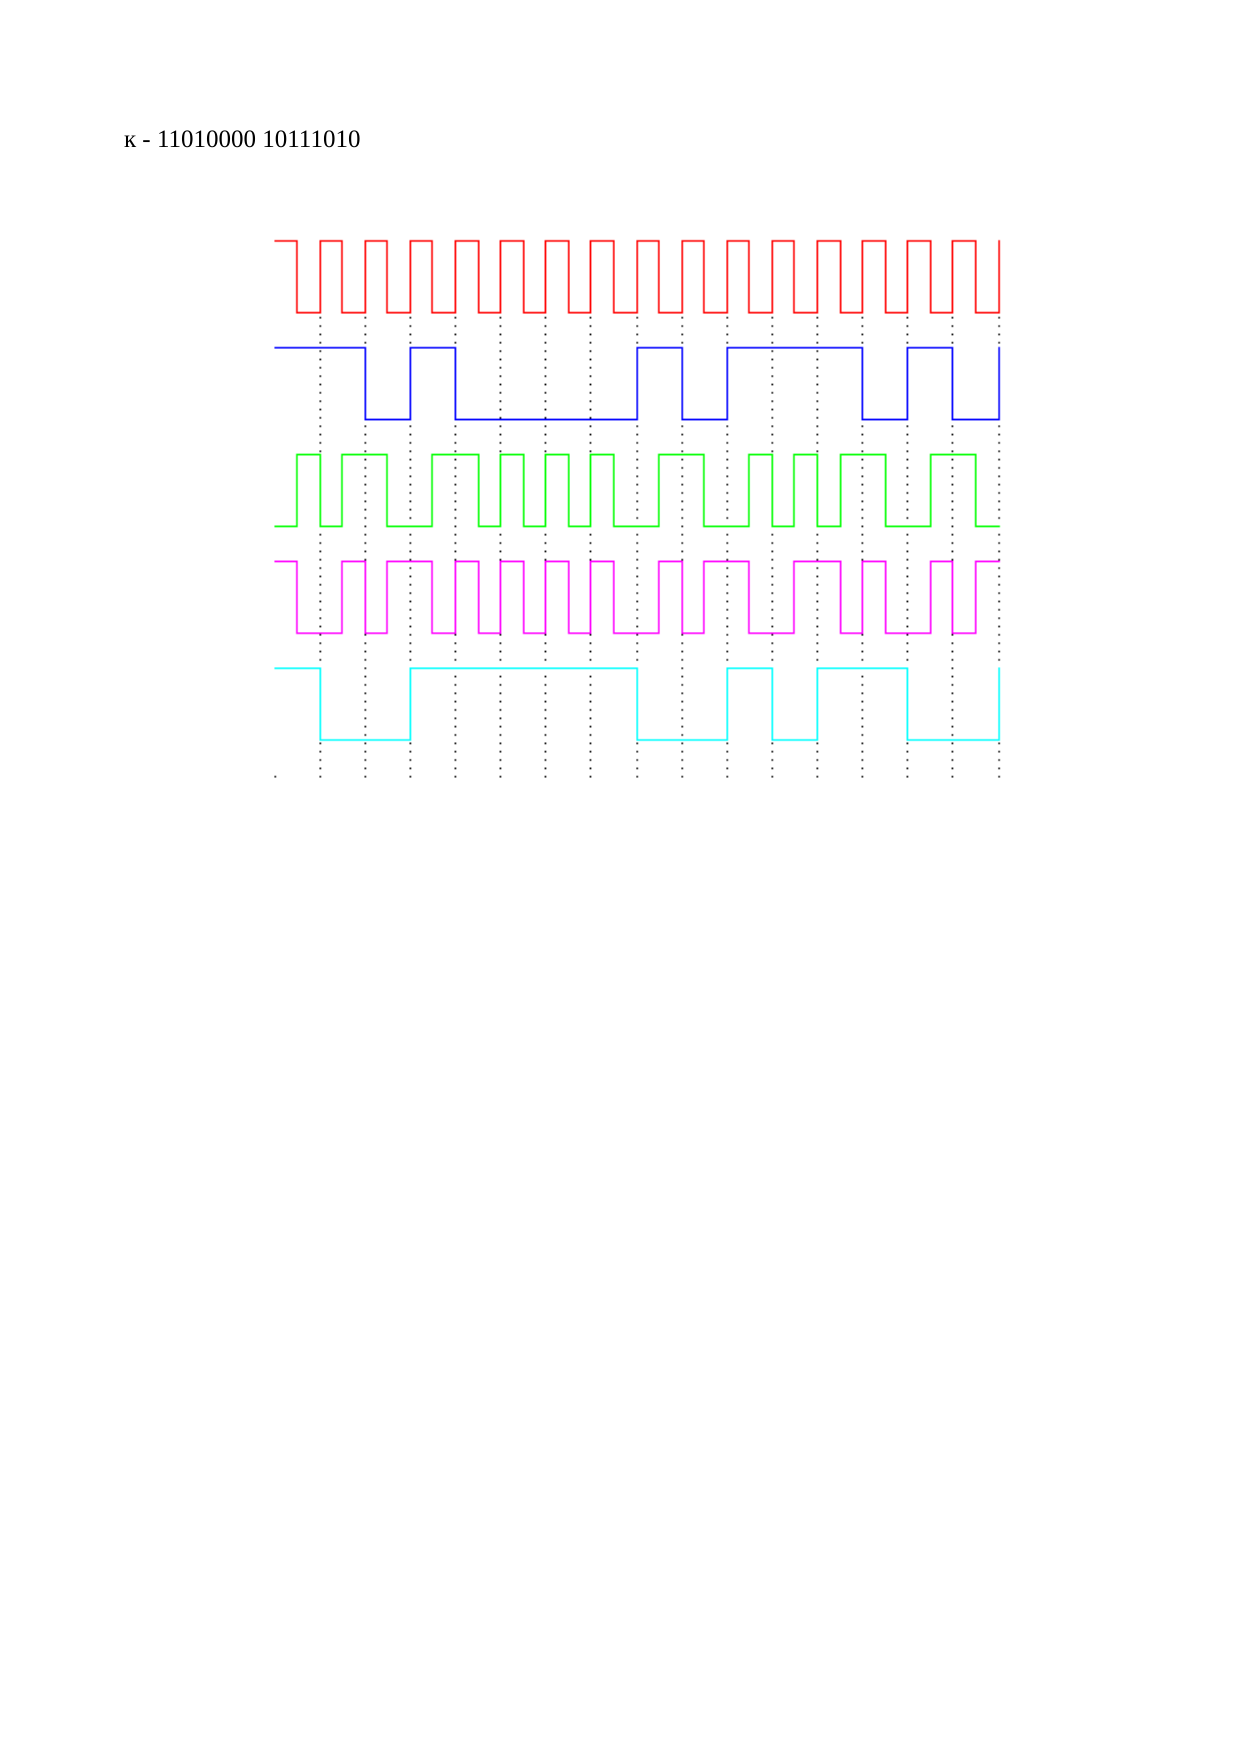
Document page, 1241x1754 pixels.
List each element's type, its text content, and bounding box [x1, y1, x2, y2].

picture [153, 152, 1087, 853]
table_cell к - 11010000 10111010 [118, 118, 1122, 887]
